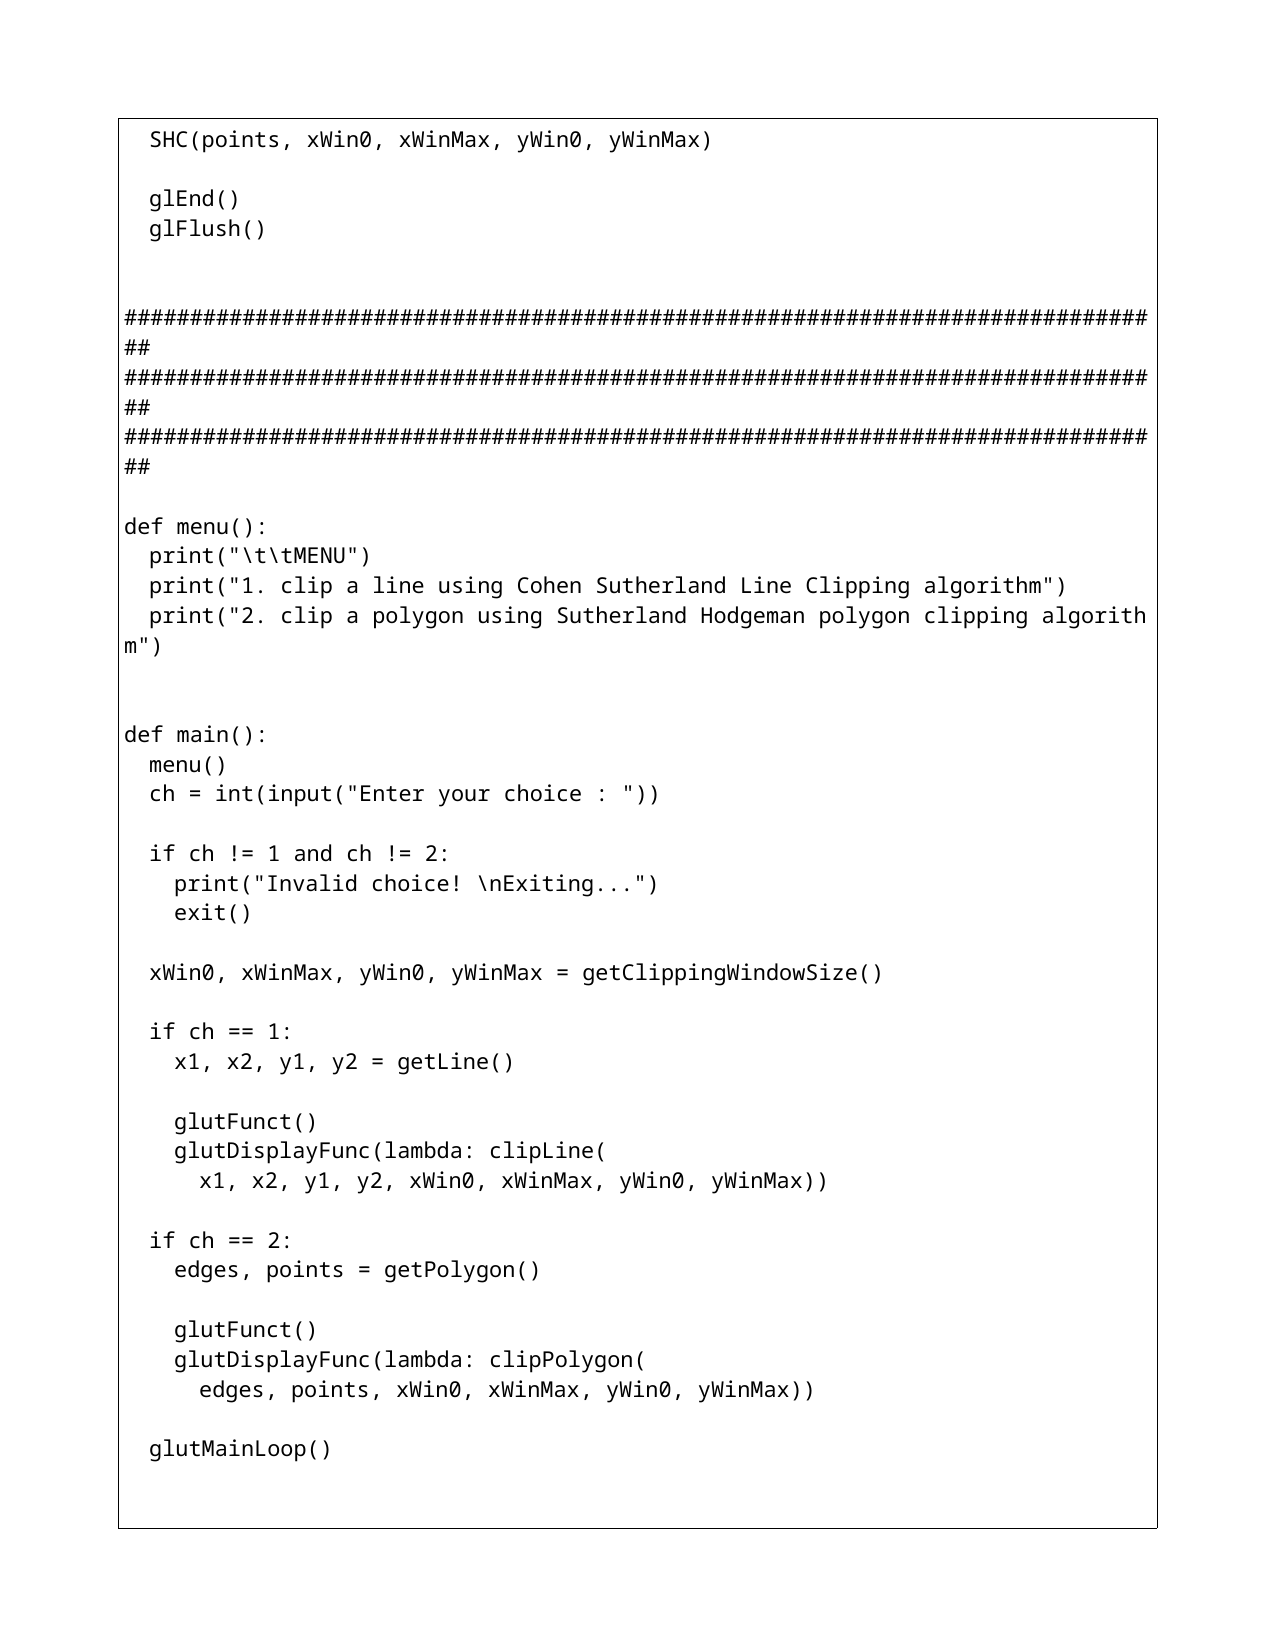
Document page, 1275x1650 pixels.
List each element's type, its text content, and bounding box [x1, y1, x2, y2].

table_cell SHC(points, xWin0, xWinMax, yWin0, yWinMax) glEnd() glFlush() ################################################################################ ################################################################################ ################################################################################ def menu(): print("\t\tMENU") print("1. clip a line using Cohen Sutherland Line Clipping algorithm") print("2. clip a polygon using Sutherland Hodgeman polygon clipping algorithm") def main(): menu() ch = int(input("Enter your choice : ")) if ch != 1 and ch != 2: print("Invalid choice! \nExiting...") exit() xWin0, xWinMax, yWin0, yWinMax = getClippingWindowSize() if ch == 1: x1, x2, y1, y2 = getLine() glutFunct() glutDisplayFunc(lambda: clipLine( x1, x2, y1, y2, xWin0, xWinMax, yWin0, yWinMax)) if ch == 2: edges, points = getPolygon() glutFunct() glutDisplayFunc(lambda: clipPolygon( edges, points, xWin0, xWinMax, yWin0, yWinMax)) glutMainLoop() [119, 119, 1157, 1528]
